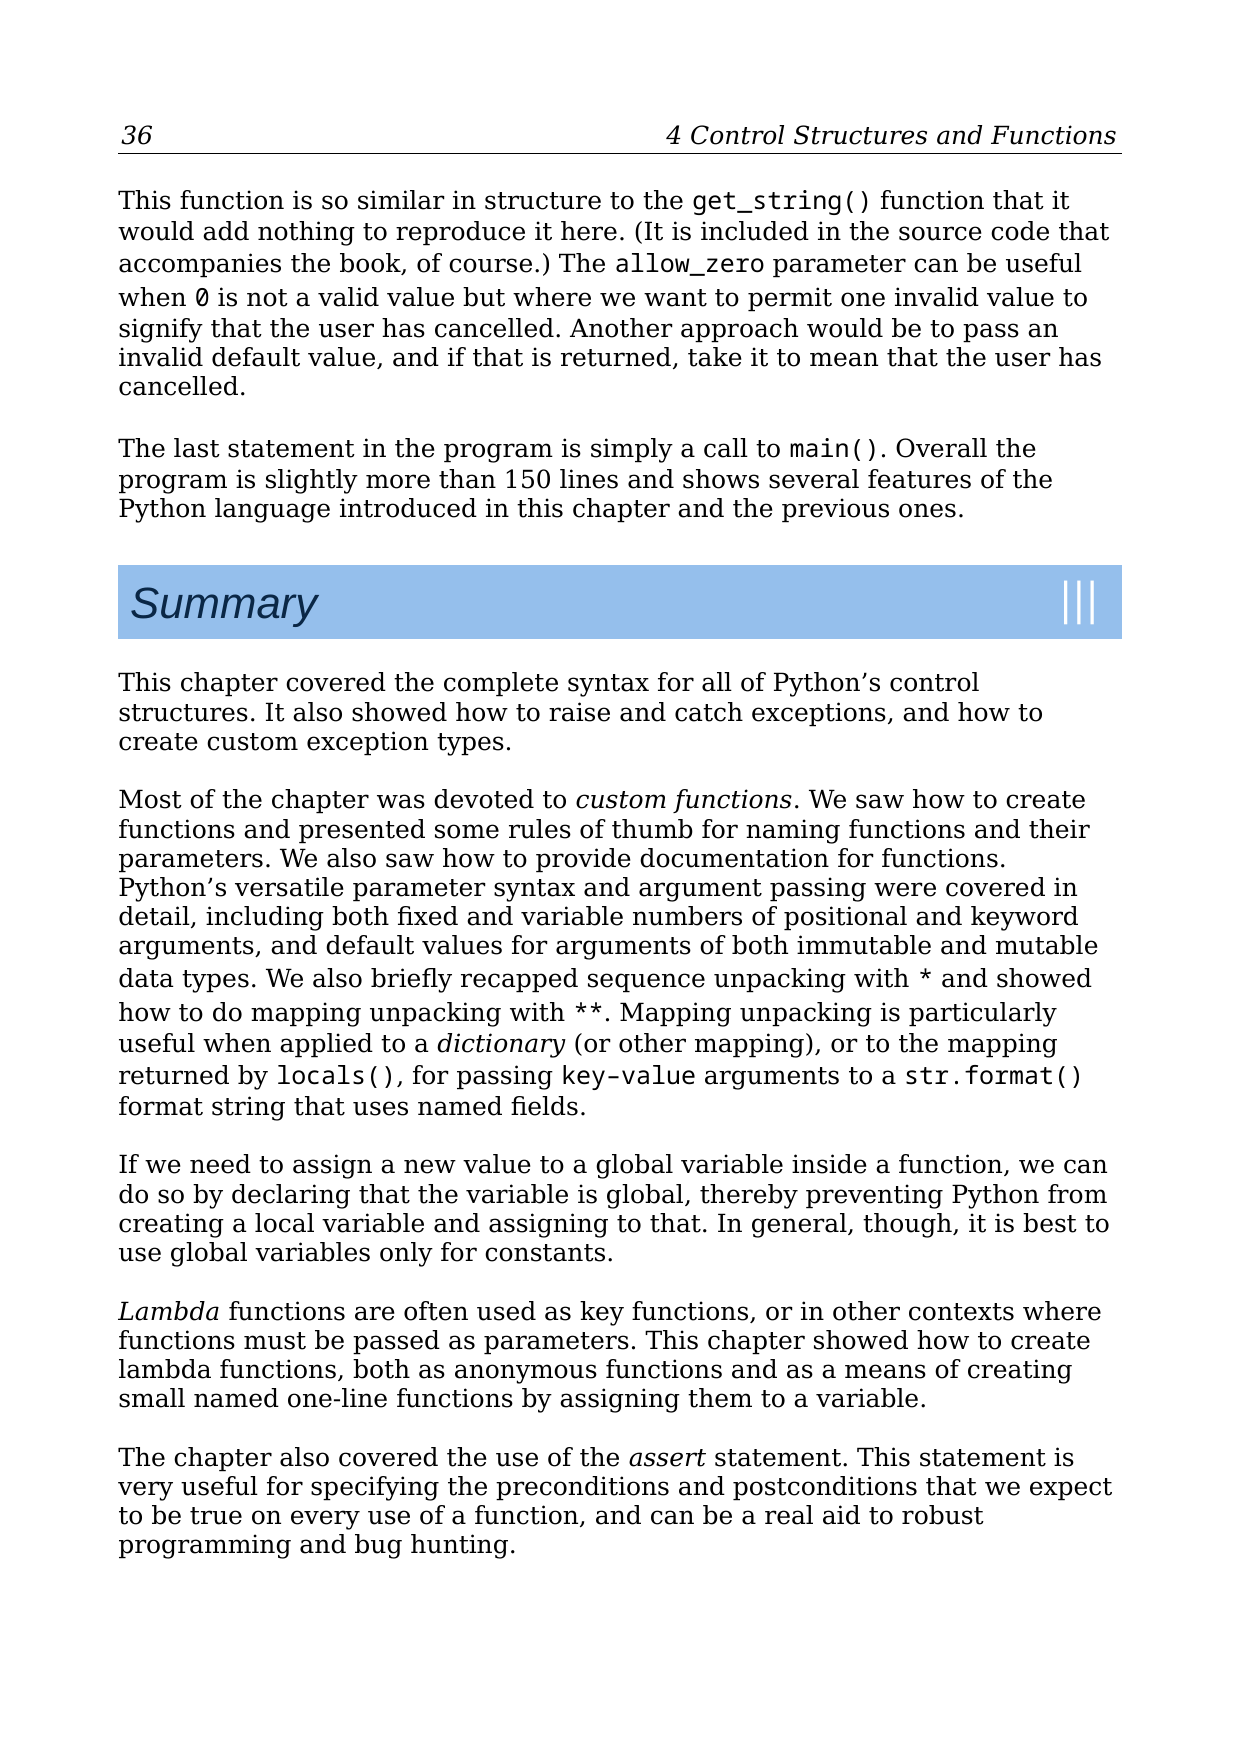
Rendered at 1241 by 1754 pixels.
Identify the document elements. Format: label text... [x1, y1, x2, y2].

text This chapter covered the complete syntax for all of Python’s control structures. It also showed how to raise and catch exceptions, and how to create custom exception types. [118, 669, 1122, 756]
text Lambda functions are often used as key functions, or in other contexts where functions must be passed as parameters. This chapter showed how to create lambda functions, both as anonymous functions and as a means of creating small named one-line functions by assigning them to a variable. [118, 1297, 1122, 1413]
text Most of the chapter was devoted to custom functions. We saw how to create functions and presented some rules of thumb for naming functions and their parameters. We also saw how to provide documentation for functions. Python’s versatile parameter syntax and argument passing were covered in detail, including both fixed and variable numbers of positional and keyword arguments, and default values for arguments of both immutable and mutable data types. We also briefly recapped sequence unpacking with * and showed how to do mapping unpacking with **. Mapping unpacking is particularly useful when applied to a dictionary (or other mapping), or to the mapping returned by locals(), for passing key–value arguments to a str.format() format string that uses named fields. [118, 786, 1122, 1121]
text ||| [1039, 574, 1098, 625]
text If we need to assign a new value to a global variable inside a function, we can do so by declaring that the variable is global, thereby preventing Python from creating a local variable and assigning to that. In general, though, it is best to use global variables only for constants. [118, 1151, 1122, 1267]
text This function is so similar in structure to the get_string() function that it would add nothing to reproduce it here. (It is included in the source code that accompanies the book, of course.) The allow_zero parameter can be useful when 0 is not a valid value but where we want to permit one invalid value to signify that the user has cancelled. Another approach would be to pass an invalid default value, and if that is returned, take it to mean that the user has cancelled. [118, 183, 1122, 402]
text The last statement in the program is simply a call to main(). Overall the program is slightly more than 150 lines and shows several features of the Python language introduced in this chapter and the previous ones. [118, 431, 1122, 523]
text The chapter also covered the use of the assert statement. This statement is very useful for specifying the preconditions and postconditions that we expect to be true on every use of a function, and can be a real aid to robust programming and bug hunting. [118, 1443, 1122, 1559]
subtitle Summary [118, 565, 1122, 639]
